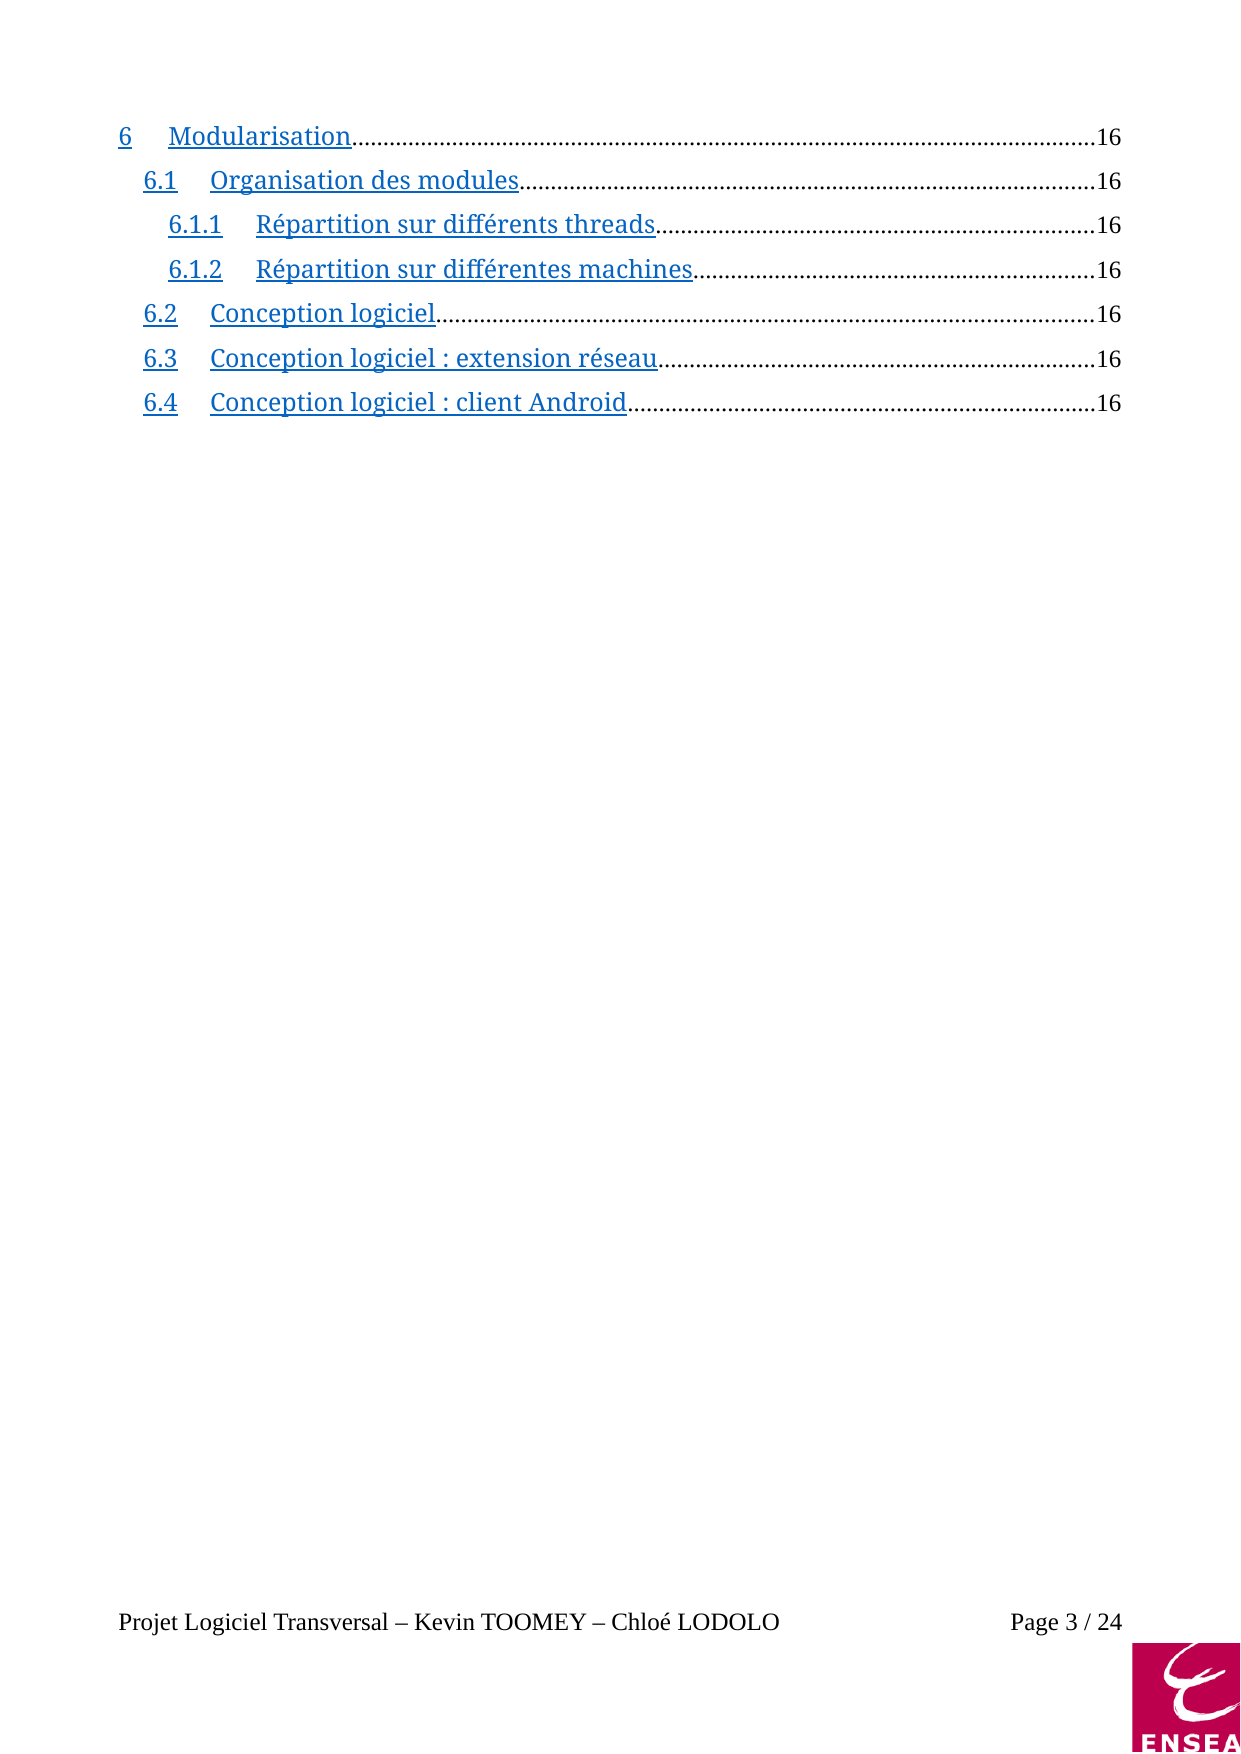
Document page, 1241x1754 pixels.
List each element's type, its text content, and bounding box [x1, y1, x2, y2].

text 6.1.1 Répartition sur différents threads 16 [168, 207, 1122, 241]
text 6.1 Organisation des modules 16 [143, 163, 1122, 197]
text 6.4 Conception logiciel : client Android 16 [143, 385, 1122, 419]
text 6.1.2 Répartition sur différentes machines 16 [168, 252, 1122, 286]
text 6 Modularisation 16 [118, 118, 1122, 152]
text 6.3 Conception logiciel : extension réseau 16 [143, 341, 1122, 374]
text 6.2 Conception logiciel 16 [143, 296, 1122, 330]
picture [1132, 1643, 1241, 1752]
